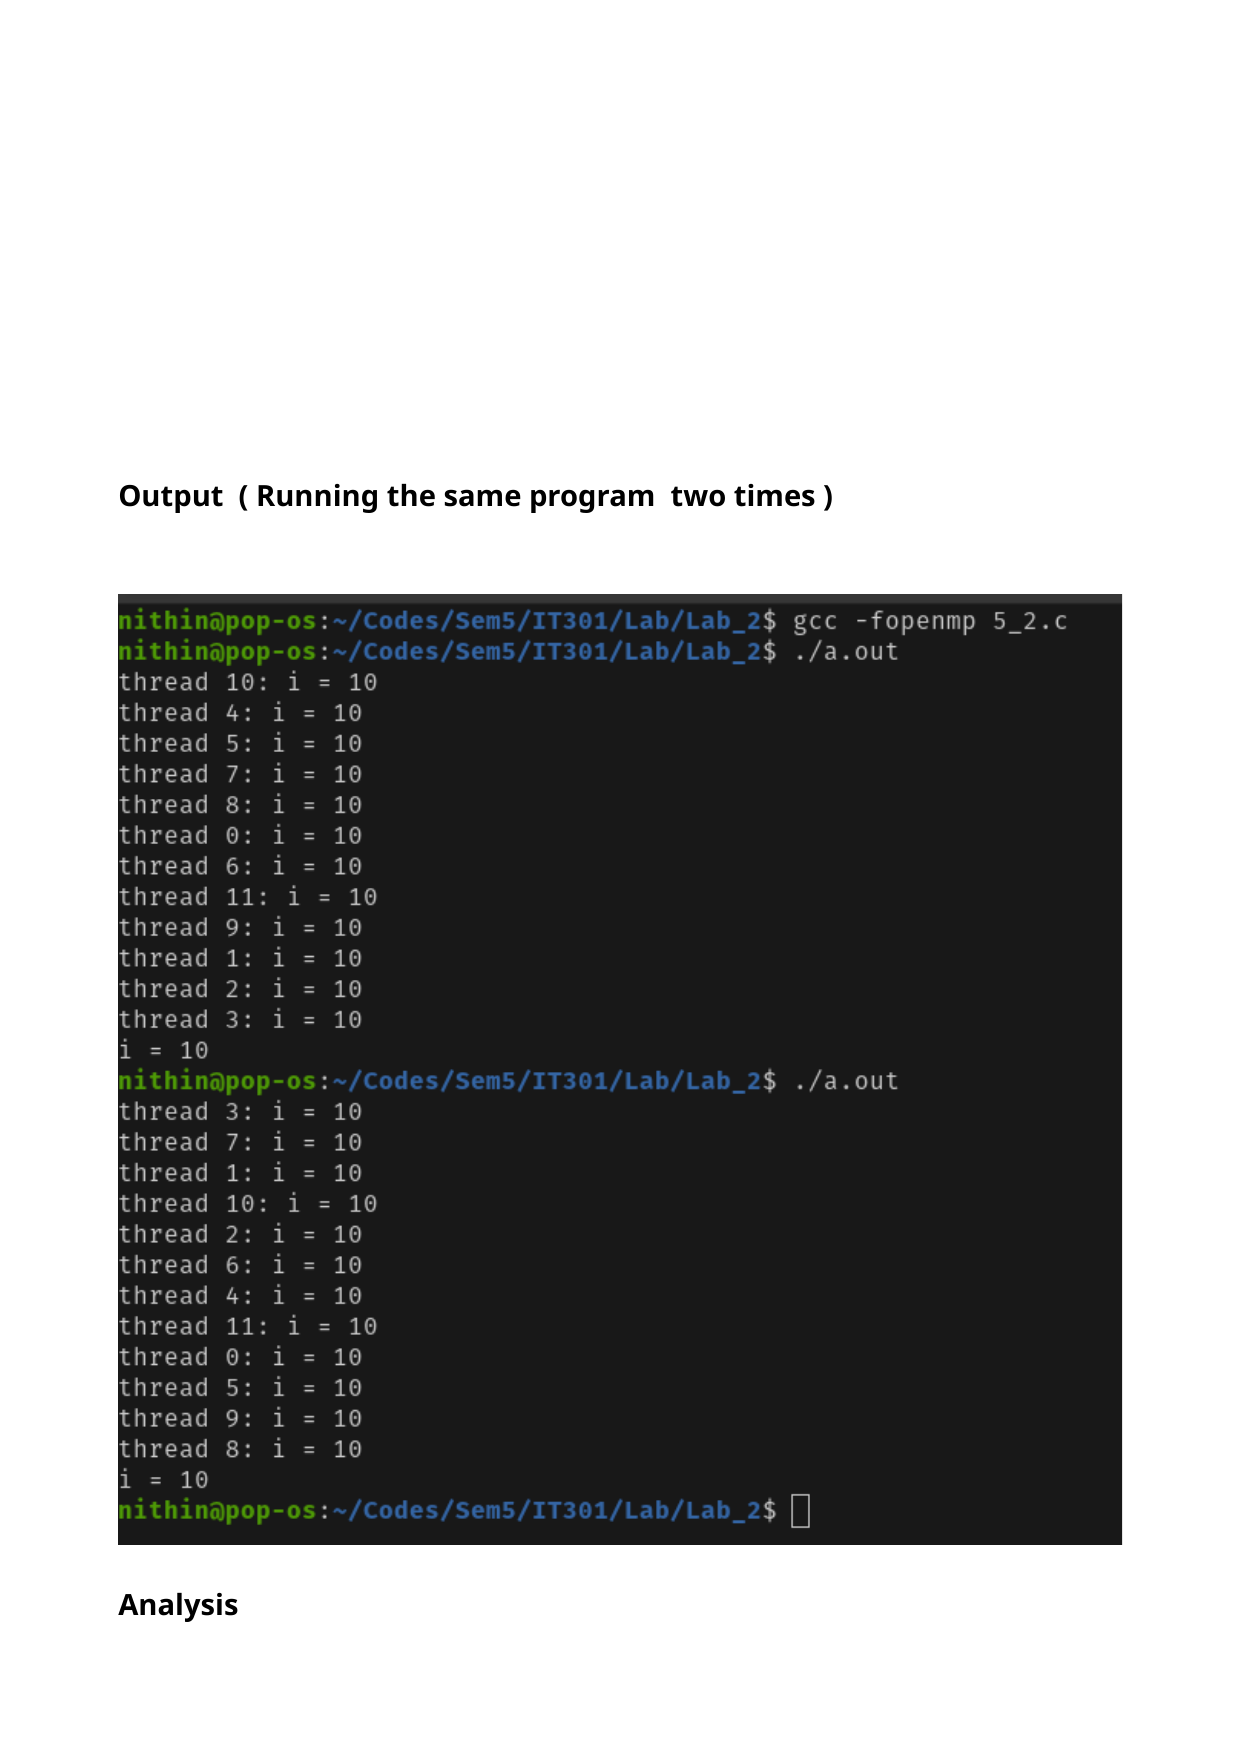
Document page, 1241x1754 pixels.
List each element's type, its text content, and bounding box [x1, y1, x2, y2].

text Analysis [118, 1584, 1122, 1624]
text Output ( Running the same program two times ) [118, 475, 1122, 515]
picture [118, 594, 1123, 1545]
